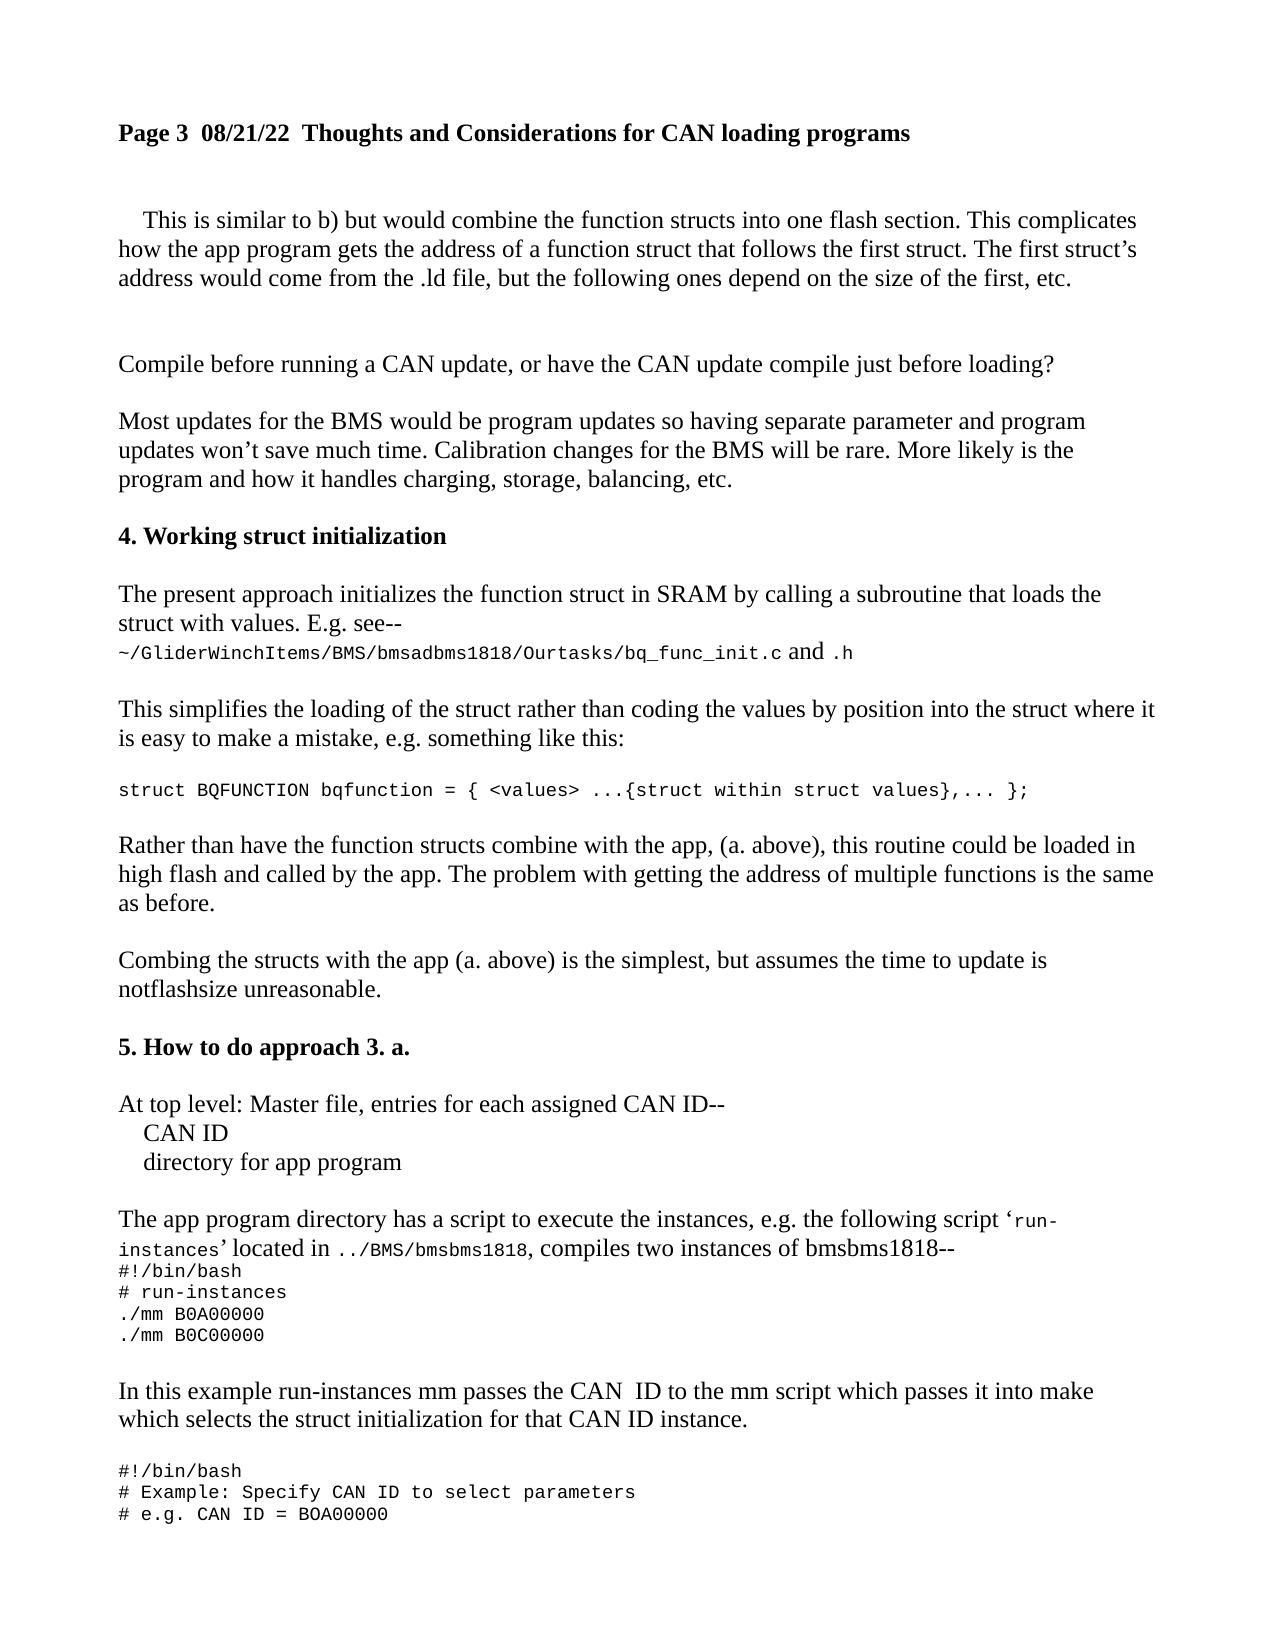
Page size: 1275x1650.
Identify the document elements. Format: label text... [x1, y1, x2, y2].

text The app program directory has a script to execute the instances, e.g. the following script ‘run-instances’ located in ../BMS/bmsbms1818, compiles two instances of bmsbms1818-- [118, 1204, 1157, 1262]
text 5. How to do approach 3. a. [118, 1032, 1157, 1060]
text CAN ID [118, 1118, 1157, 1147]
text At top level: Master file, entries for each assigned CAN ID-- [118, 1089, 1157, 1118]
text directory for app program [118, 1147, 1157, 1175]
text # Example: Specify CAN ID to select parameters [118, 1483, 1157, 1504]
text This is similar to b) but would combine the function structs into one flash section. This complicates how the app program gets the address of a function struct that follows the first struct. The first struct’s address would come from the .ld file, but the following ones depend on the size of the first, etc. [118, 205, 1157, 291]
text #!/bin/bash [118, 1262, 1157, 1283]
text Compile before running a CAN update, or have the CAN update compile just before loading? [118, 349, 1157, 378]
text Most updates for the BMS would be program updates so having separate parameter and program updates won’t save much time. Calibration changes for the BMS will be rare. More likely is the program and how it handles charging, storage, balancing, etc. [118, 406, 1157, 493]
text 4. Working struct initialization [118, 521, 1157, 550]
text ./mm B0A00000 [118, 1304, 1157, 1326]
text Rather than have the function structs combine with the app, (a. above), this routine could be loaded in high flash and called by the app. The problem with getting the address of multiple functions is the same as before. [118, 830, 1157, 917]
text ./mm B0C00000 [118, 1326, 1157, 1347]
text Combing the structs with the app (a. above) is the simplest, but assumes the time to update is notflashsize unreasonable. [118, 945, 1157, 1003]
text The present approach initializes the function struct in SRAM by calling a subroutine that loads the struct with values. E.g. see-- [118, 550, 1157, 636]
text This simplifies the loading of the struct rather than coding the values by position into the struct where it is easy to make a mistake, e.g. something like this: [118, 694, 1157, 752]
text ~/GliderWinchItems/BMS/bmsadbms1818/Ourtasks/bq_func_init.c and .h [118, 636, 1157, 665]
text struct BQFUNCTION bqfunction = { <values> ...{struct within struct values},... }; [118, 780, 1157, 802]
text #!/bin/bash [118, 1462, 1157, 1483]
text In this example run-instances mm passes the CAN ID to the mm script which passes it into make which selects the struct initialization for that CAN ID instance. [118, 1376, 1157, 1433]
text # run-instances [118, 1283, 1157, 1304]
text # e.g. CAN ID = BOA00000 [118, 1504, 1157, 1526]
